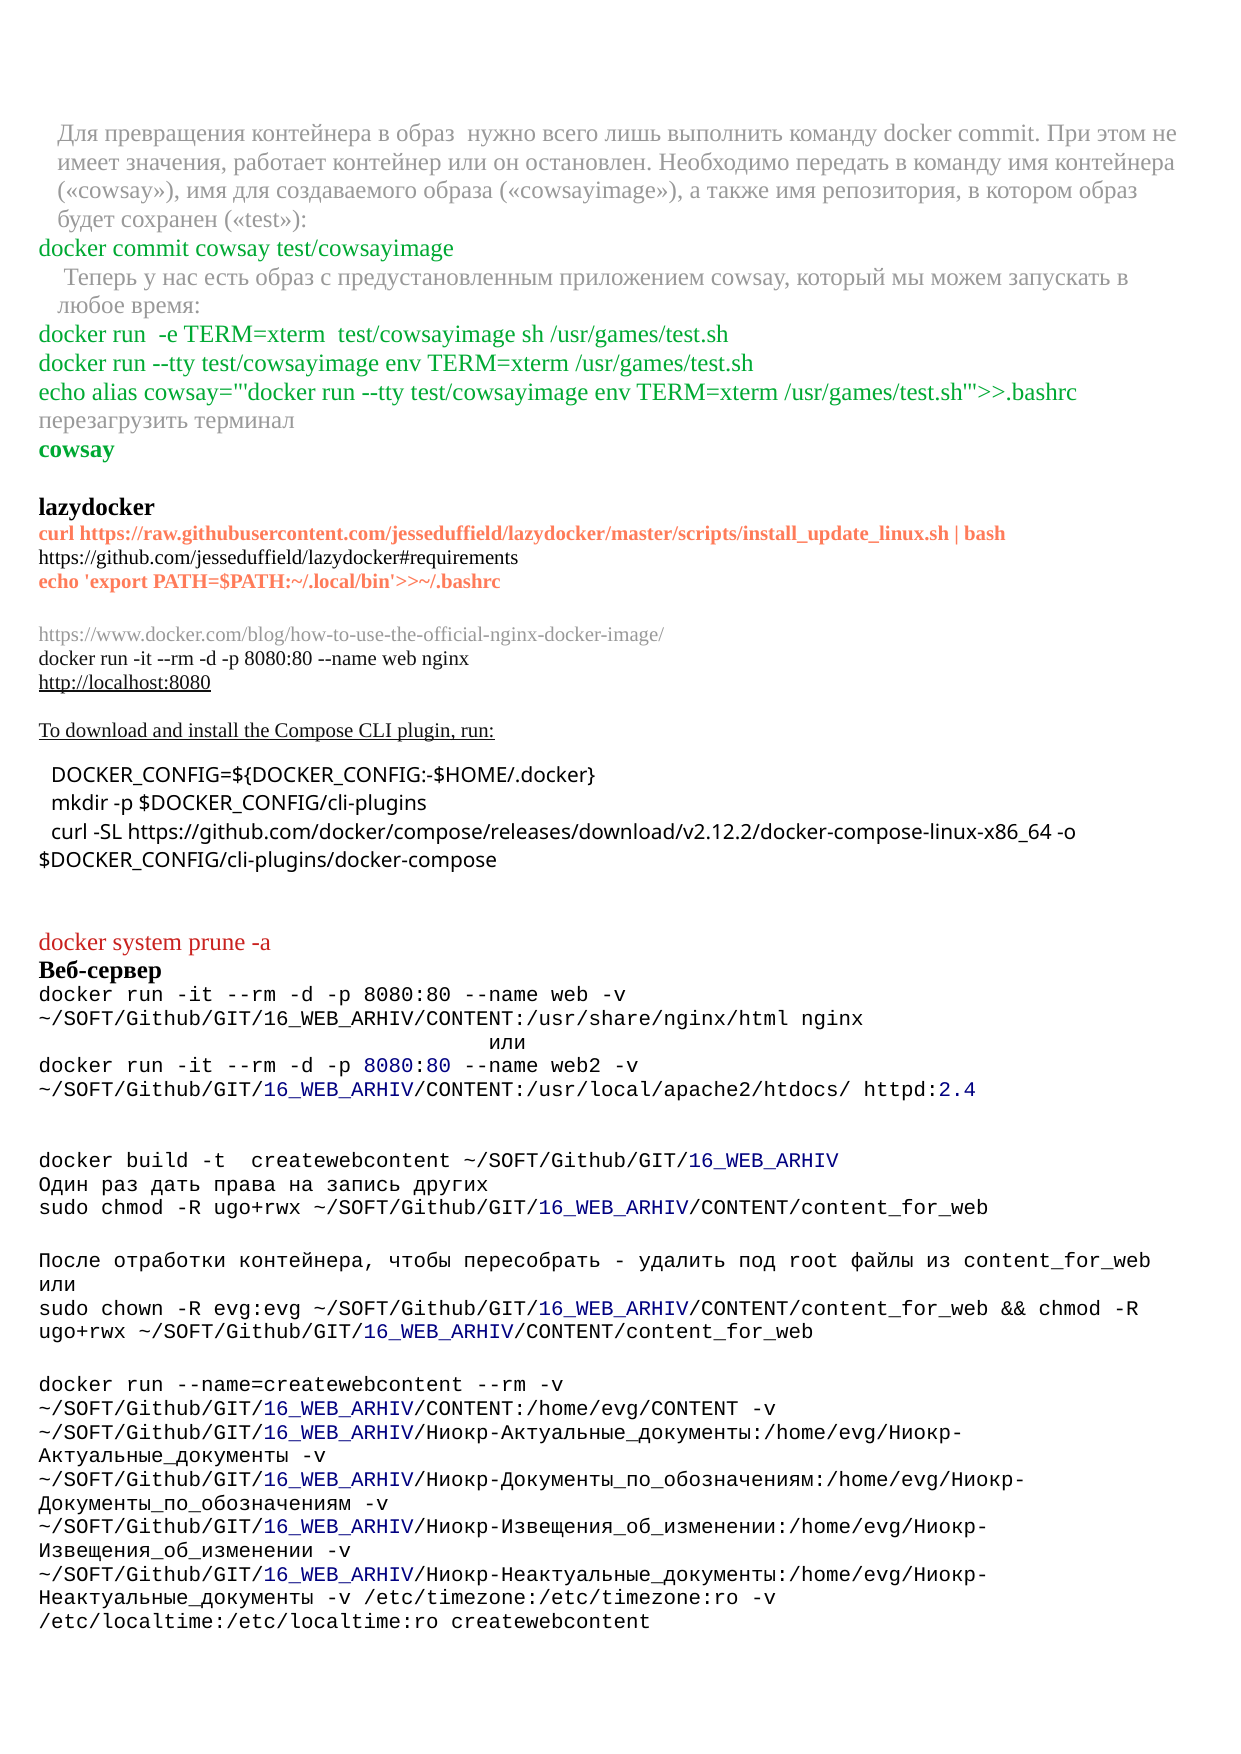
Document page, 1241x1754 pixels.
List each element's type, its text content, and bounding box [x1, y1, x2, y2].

text https://www.docker.com/blog/how-to-use-the-official-nginx-docker-image/ [38, 622, 1182, 646]
text mkdir -p $DOCKER_CONFIG/cli-plugins [38, 788, 1182, 817]
text echo alias cowsay="'docker run --tty test/cowsayimage env TERM=xterm /usr/games/test.sh'">>.bashrc [38, 377, 1182, 406]
text echo 'export PATH=$PATH:~/.local/bin'>>~/.bashrc [38, 569, 1182, 593]
text docker run -it --rm -d -p 8080:80 --name web -v ~/SOFT/Github/GIT/16_WEB_ARHIV/CONTENT:/usr/share/nginx/html nginx [38, 984, 1182, 1032]
text docker run --name=createwebcontent --rm -v ~/SOFT/Github/GIT/16_WEB_ARHIV/CONTENT:/home/evg/CONTENT -v ~/SOFT/Github/GIT/16_WEB_ARHIV/Ниокр-Актуальные_документы:/home/evg/Ниокр-Актуальные_документы -v ~/SOFT/Github/GIT/16_WEB_ARHIV/Ниокр-Документы_по_обозначениям:/home/evg/Ниокр-Документы_по_обозначениям -v ~/SOFT/Github/GIT/16_WEB_ARHIV/Ниокр-Извещения_об_изменении:/home/evg/Ниокр-Извещения_об_изменении -v ~/SOFT/Github/GIT/16_WEB_ARHIV/Ниокр-Неактуальные_документы:/home/evg/Ниокр-Неактуальные_документы -v /etc/timezone:/etc/timezone:ro -v /etc/localtime:/etc/localtime:ro createwebcontent [38, 1374, 1182, 1634]
text curl -SL https://github.com/docker/compose/releases/download/v2.12.2/docker-compose-linux-x86_64 -o $DOCKER_CONFIG/cli-plugins/docker-compose [38, 817, 1182, 874]
text docker commit cowsay test/cowsayimage [38, 233, 1182, 262]
text docker system prune -a [38, 927, 1182, 956]
text docker build -t createwebcontent ~/SOFT/Github/GIT/16_WEB_ARHIV [38, 1150, 1182, 1173]
text sudo chmod -R ugo+rwx ~/SOFT/Github/GIT/16_WEB_ARHIV/CONTENT/content_for_web [38, 1197, 1182, 1221]
text docker run --tty test/cowsayimage env TERM=xterm /usr/games/test.sh [38, 348, 1182, 377]
text sudo chown -R evg:evg ~/SOFT/Github/GIT/16_WEB_ARHIV/CONTENT/content_for_web && chmod -R ugo+rwx ~/SOFT/Github/GIT/16_WEB_ARHIV/CONTENT/content_for_web [38, 1298, 1182, 1345]
text To download and install the Compose CLI plugin, run: [38, 718, 1182, 742]
text После отработки контейнера, чтобы пересобрать - удалить под root файлы из content_for_web или [38, 1250, 1182, 1298]
text Для превращения контейнера в образ нужно всего лишь выполнить команду docker commit. При этом не имеет значения, работает контейнер или он остановлен. Необходимо передать в команду имя контейнера («cowsay»), имя для создаваемого образа («cowsayimage»), а также имя репозитория, в котором образ будет сохранен («test»): [57, 118, 1182, 233]
text https://github.com/jesseduffield/lazydocker#requirements [38, 545, 1182, 569]
text Веб-сервер [38, 956, 1182, 984]
text http://localhost:8080 [38, 670, 1182, 694]
text curl https://raw.githubusercontent.com/jesseduffield/lazydocker/master/scripts/install_update_linux.sh | bash [38, 521, 1182, 545]
text Теперь у нас есть образ с предустановленным приложением cowsay, который мы можем запускать в любое время: [57, 262, 1182, 319]
text lazydocker [38, 492, 1182, 521]
text Один раз дать права на запись других [38, 1173, 1182, 1197]
text docker run -it --rm -d -p 8080:80 --name web nginx [38, 646, 1182, 670]
text или [38, 1032, 1182, 1055]
text docker run -e TERM=xterm test/cowsayimage sh /usr/games/test.sh [38, 319, 1182, 348]
text docker run -it --rm -d -p 8080:80 --name web2 -v ~/SOFT/Github/GIT/16_WEB_ARHIV/CONTENT:/usr/local/apache2/htdocs/ httpd:2.4 [38, 1055, 1182, 1103]
text DOCKER_CONFIG=${DOCKER_CONFIG:-$HOME/.docker} [38, 760, 1182, 788]
text cowsay [38, 434, 1182, 463]
text перезагрузить терминал [38, 406, 1182, 434]
